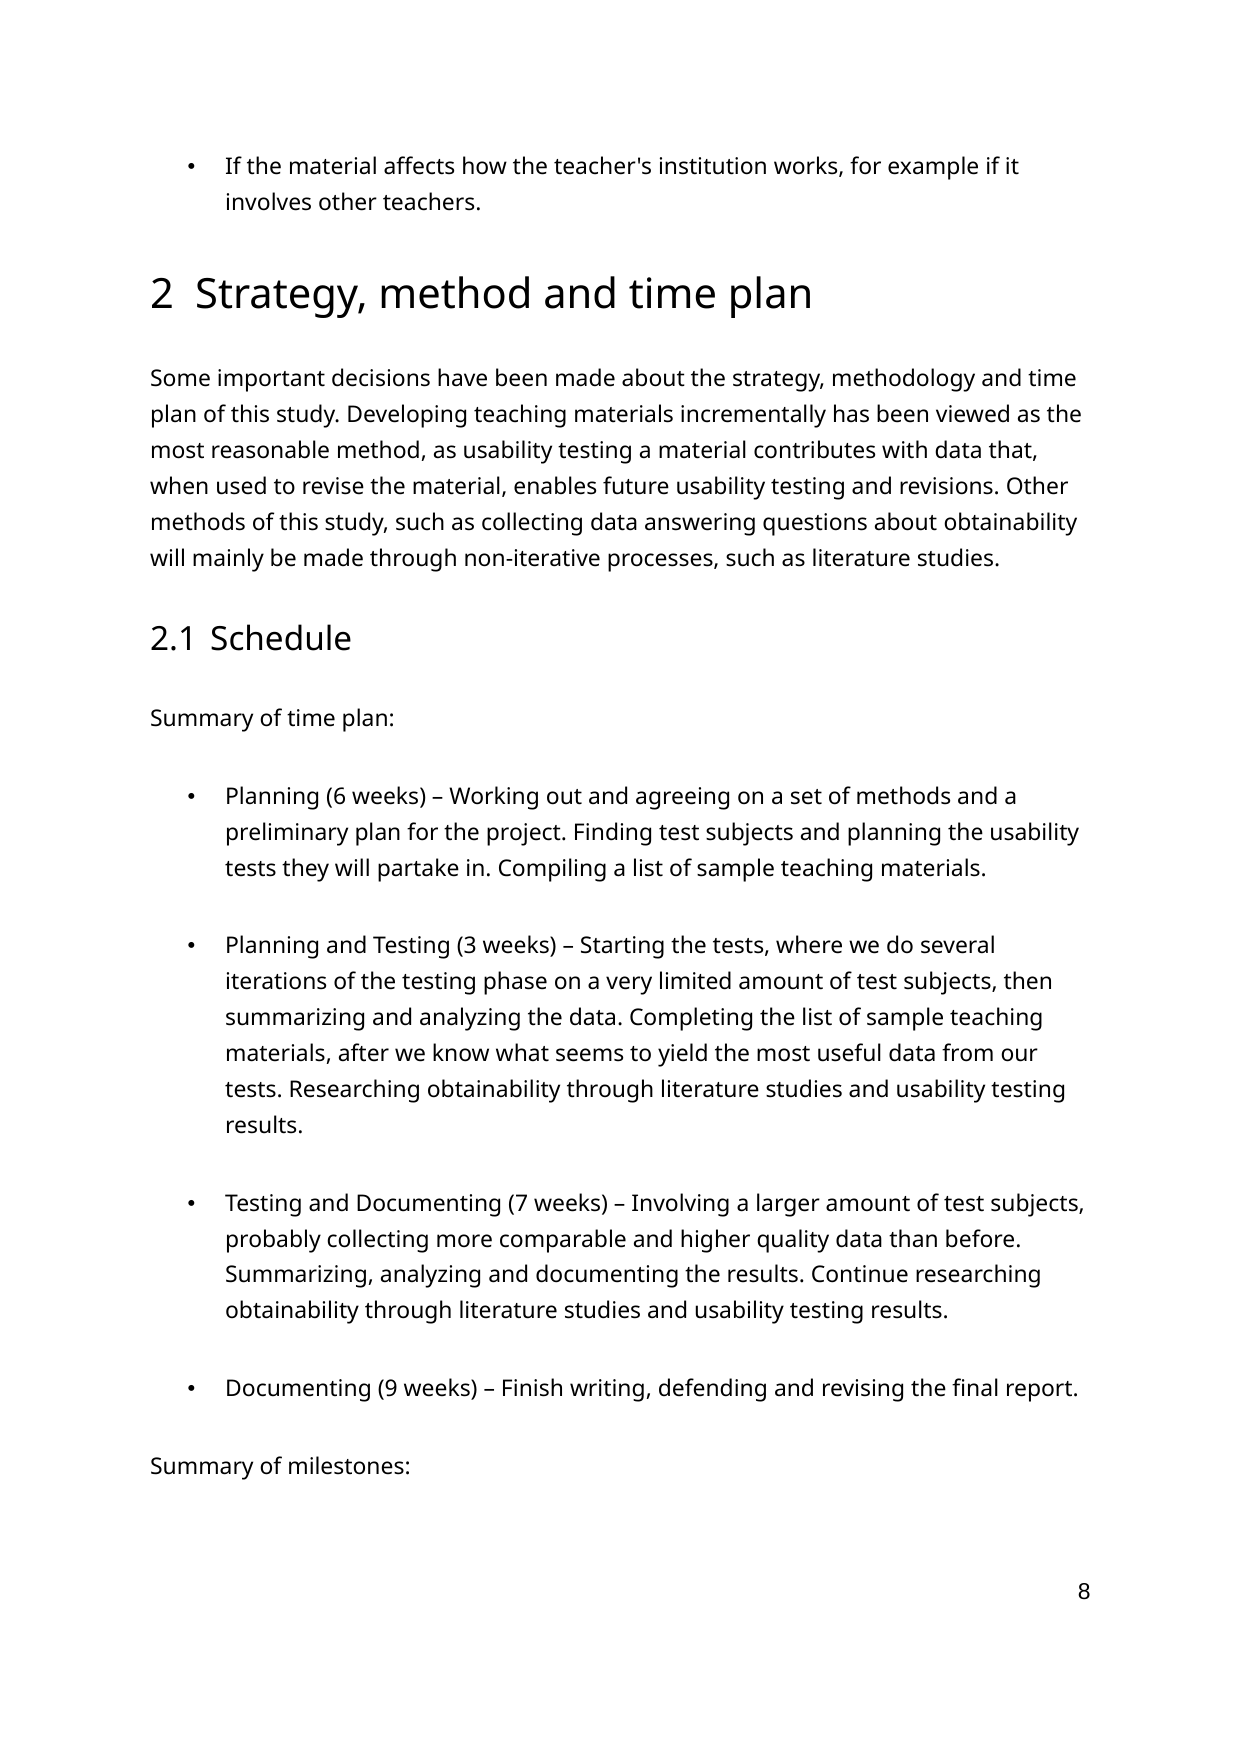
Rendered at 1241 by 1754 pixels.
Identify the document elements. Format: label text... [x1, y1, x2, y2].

subtitle Schedule [150, 615, 1090, 661]
list Documenting (9 weeks) – Finish writing, defending and revising the final report. [187, 1372, 1090, 1403]
text Summary of milestones: [150, 1449, 1090, 1481]
subtitle Strategy, method and time plan [150, 263, 1090, 320]
text Some important decisions have been made about the strategy, methodology and time plan of this study. Developing teaching materials incrementally has been viewed as the most reasonable method, as usability testing a material contributes with data that, when used to revise the material, enables future usability testing and revisions. Other methods of this study, such as collecting data answering questions about obtainability will mainly be made through non-iterative processes, such as literature studies. [150, 362, 1090, 573]
text Summary of time plan: [150, 702, 1090, 733]
list If the material affects how the teacher's institution works, for example if it involves other teachers. [187, 150, 1090, 217]
list Planning and Testing (3 weeks) – Starting the tests, where we do several iterations of the testing phase on a very limited amount of test subjects, then summarizing and analyzing the data. Completing the list of sample teaching materials, after we know what seems to yield the most useful data from our tests. Researching obtainability through literature studies and usability testing results. [187, 929, 1090, 1140]
list Testing and Documenting (7 weeks) – Involving a larger amount of test subjects, probably collecting more comparable and higher quality data than before. Summarizing, analyzing and documenting the results. Continue researching obtainability through literature studies and usability testing results. [187, 1187, 1090, 1326]
list Planning (6 weeks) – Working out and agreeing on a set of methods and a preliminary plan for the project. Finding test subjects and planning the usability tests they will partake in. Compiling a list of sample teaching materials. [187, 780, 1090, 883]
